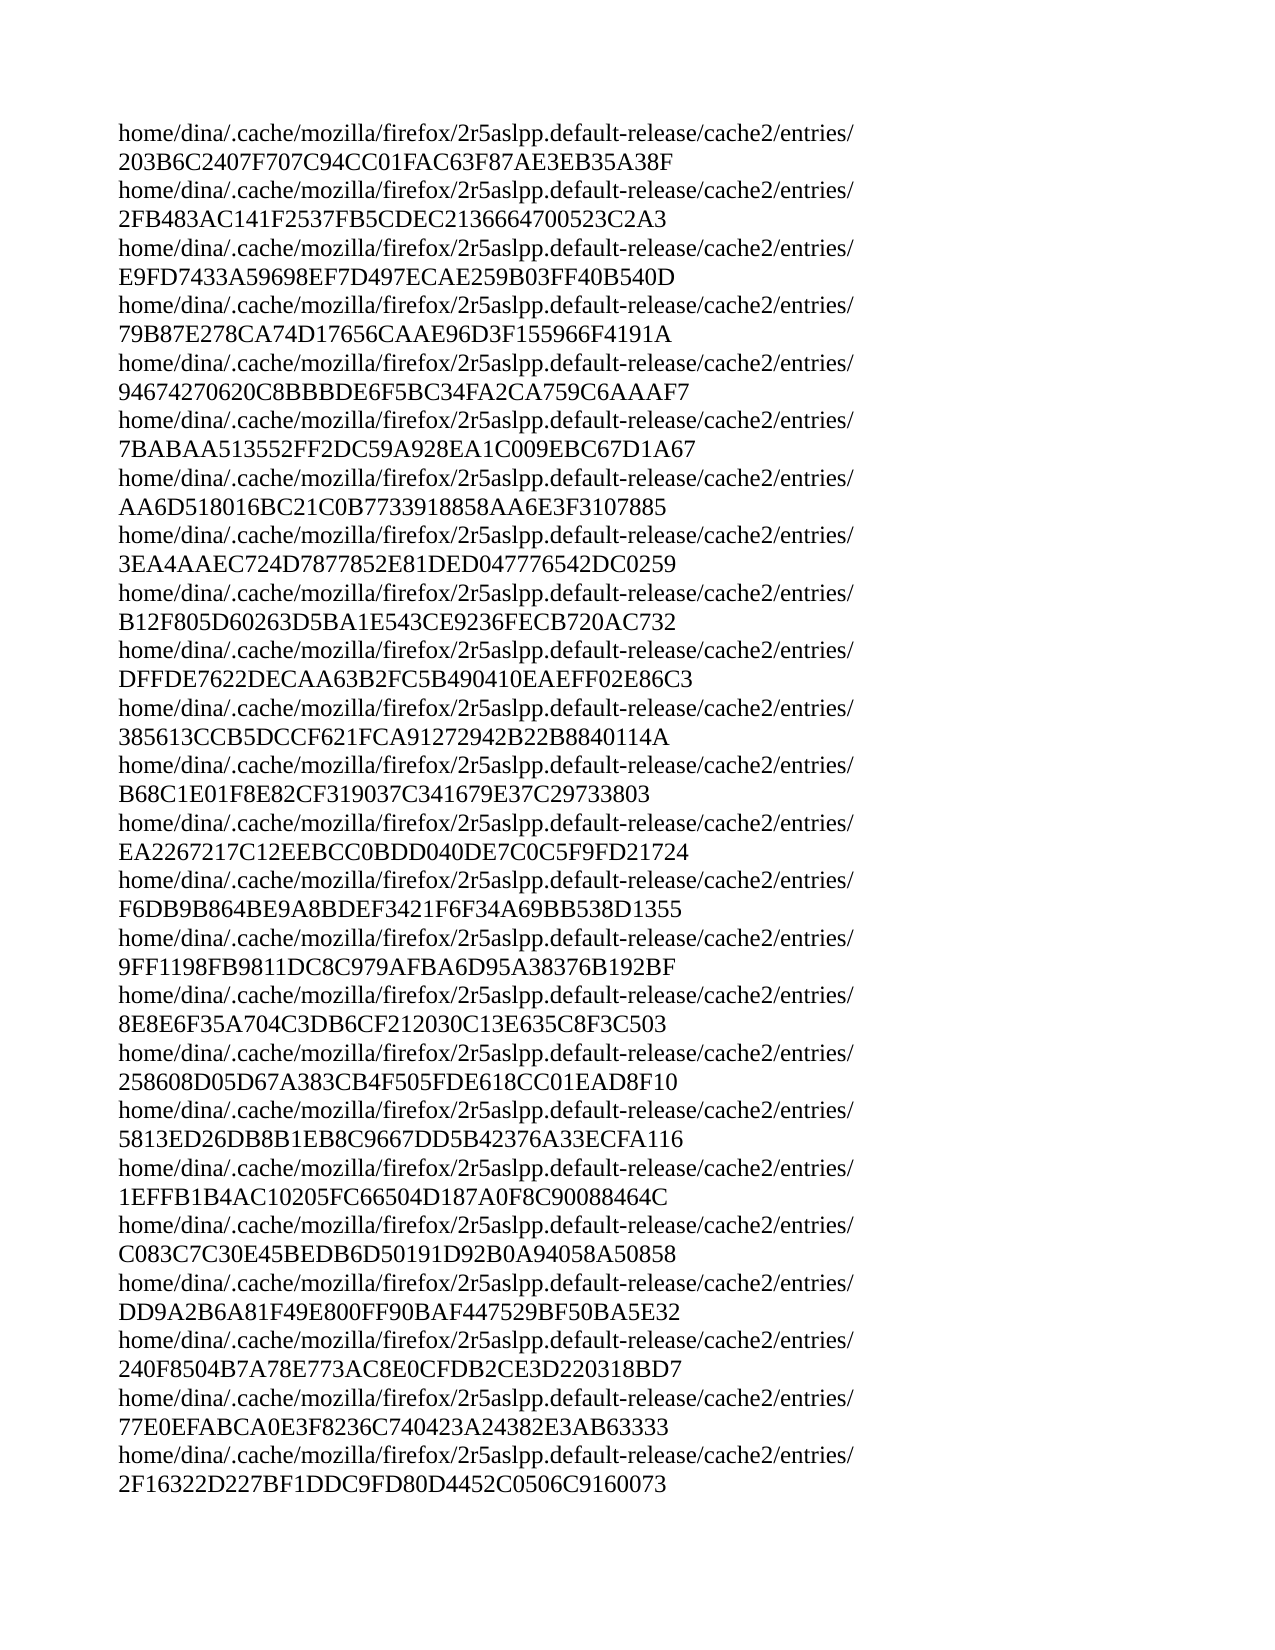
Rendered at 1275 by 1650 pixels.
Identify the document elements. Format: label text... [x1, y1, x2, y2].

text home/dina/.cache/mozilla/firefox/2r5aslpp.default-release/cache2/entries/B12F805D60263D5BA1E543CE9236FECB720AC732 [118, 578, 1157, 636]
text home/dina/.cache/mozilla/firefox/2r5aslpp.default-release/cache2/entries/77E0EFABCA0E3F8236C740423A24382E3AB63333 [118, 1383, 1157, 1441]
text home/dina/.cache/mozilla/firefox/2r5aslpp.default-release/cache2/entries/1EFFB1B4AC10205FC66504D187A0F8C90088464C [118, 1153, 1157, 1211]
text home/dina/.cache/mozilla/firefox/2r5aslpp.default-release/cache2/entries/9FF1198FB9811DC8C979AFBA6D95A38376B192BF [118, 923, 1157, 981]
text home/dina/.cache/mozilla/firefox/2r5aslpp.default-release/cache2/entries/C083C7C30E45BEDB6D50191D92B0A94058A50858 [118, 1211, 1157, 1268]
text home/dina/.cache/mozilla/firefox/2r5aslpp.default-release/cache2/entries/8E8E6F35A704C3DB6CF212030C13E635C8F3C503 [118, 981, 1157, 1038]
text home/dina/.cache/mozilla/firefox/2r5aslpp.default-release/cache2/entries/94674270620C8BBBDE6F5BC34FA2CA759C6AAAF7 [118, 348, 1157, 406]
text home/dina/.cache/mozilla/firefox/2r5aslpp.default-release/cache2/entries/240F8504B7A78E773AC8E0CFDB2CE3D220318BD7 [118, 1326, 1157, 1383]
text home/dina/.cache/mozilla/firefox/2r5aslpp.default-release/cache2/entries/DFFDE7622DECAA63B2FC5B490410EAEFF02E86C3 [118, 636, 1157, 693]
text home/dina/.cache/mozilla/firefox/2r5aslpp.default-release/cache2/entries/B68C1E01F8E82CF319037C341679E37C29733803 [118, 751, 1157, 808]
text home/dina/.cache/mozilla/firefox/2r5aslpp.default-release/cache2/entries/F6DB9B864BE9A8BDEF3421F6F34A69BB538D1355 [118, 866, 1157, 923]
text home/dina/.cache/mozilla/firefox/2r5aslpp.default-release/cache2/entries/7BABAA513552FF2DC59A928EA1C009EBC67D1A67 [118, 406, 1157, 463]
text home/dina/.cache/mozilla/firefox/2r5aslpp.default-release/cache2/entries/385613CCB5DCCF621FCA91272942B22B8840114A [118, 693, 1157, 751]
text home/dina/.cache/mozilla/firefox/2r5aslpp.default-release/cache2/entries/2F16322D227BF1DDC9FD80D4452C0506C9160073 [118, 1441, 1157, 1498]
text home/dina/.cache/mozilla/firefox/2r5aslpp.default-release/cache2/entries/DD9A2B6A81F49E800FF90BAF447529BF50BA5E32 [118, 1268, 1157, 1326]
text home/dina/.cache/mozilla/firefox/2r5aslpp.default-release/cache2/entries/2FB483AC141F2537FB5CDEC2136664700523C2A3 [118, 176, 1157, 233]
text home/dina/.cache/mozilla/firefox/2r5aslpp.default-release/cache2/entries/3EA4AAEC724D7877852E81DED047776542DC0259 [118, 521, 1157, 578]
text home/dina/.cache/mozilla/firefox/2r5aslpp.default-release/cache2/entries/5813ED26DB8B1EB8C9667DD5B42376A33ECFA116 [118, 1096, 1157, 1153]
text home/dina/.cache/mozilla/firefox/2r5aslpp.default-release/cache2/entries/258608D05D67A383CB4F505FDE618CC01EAD8F10 [118, 1038, 1157, 1096]
text home/dina/.cache/mozilla/firefox/2r5aslpp.default-release/cache2/entries/E9FD7433A59698EF7D497ECAE259B03FF40B540D [118, 233, 1157, 291]
text home/dina/.cache/mozilla/firefox/2r5aslpp.default-release/cache2/entries/203B6C2407F707C94CC01FAC63F87AE3EB35A38F [118, 118, 1157, 176]
text home/dina/.cache/mozilla/firefox/2r5aslpp.default-release/cache2/entries/EA2267217C12EEBCC0BDD040DE7C0C5F9FD21724 [118, 808, 1157, 866]
text home/dina/.cache/mozilla/firefox/2r5aslpp.default-release/cache2/entries/AA6D518016BC21C0B7733918858AA6E3F3107885 [118, 463, 1157, 521]
text home/dina/.cache/mozilla/firefox/2r5aslpp.default-release/cache2/entries/79B87E278CA74D17656CAAE96D3F155966F4191A [118, 291, 1157, 348]
